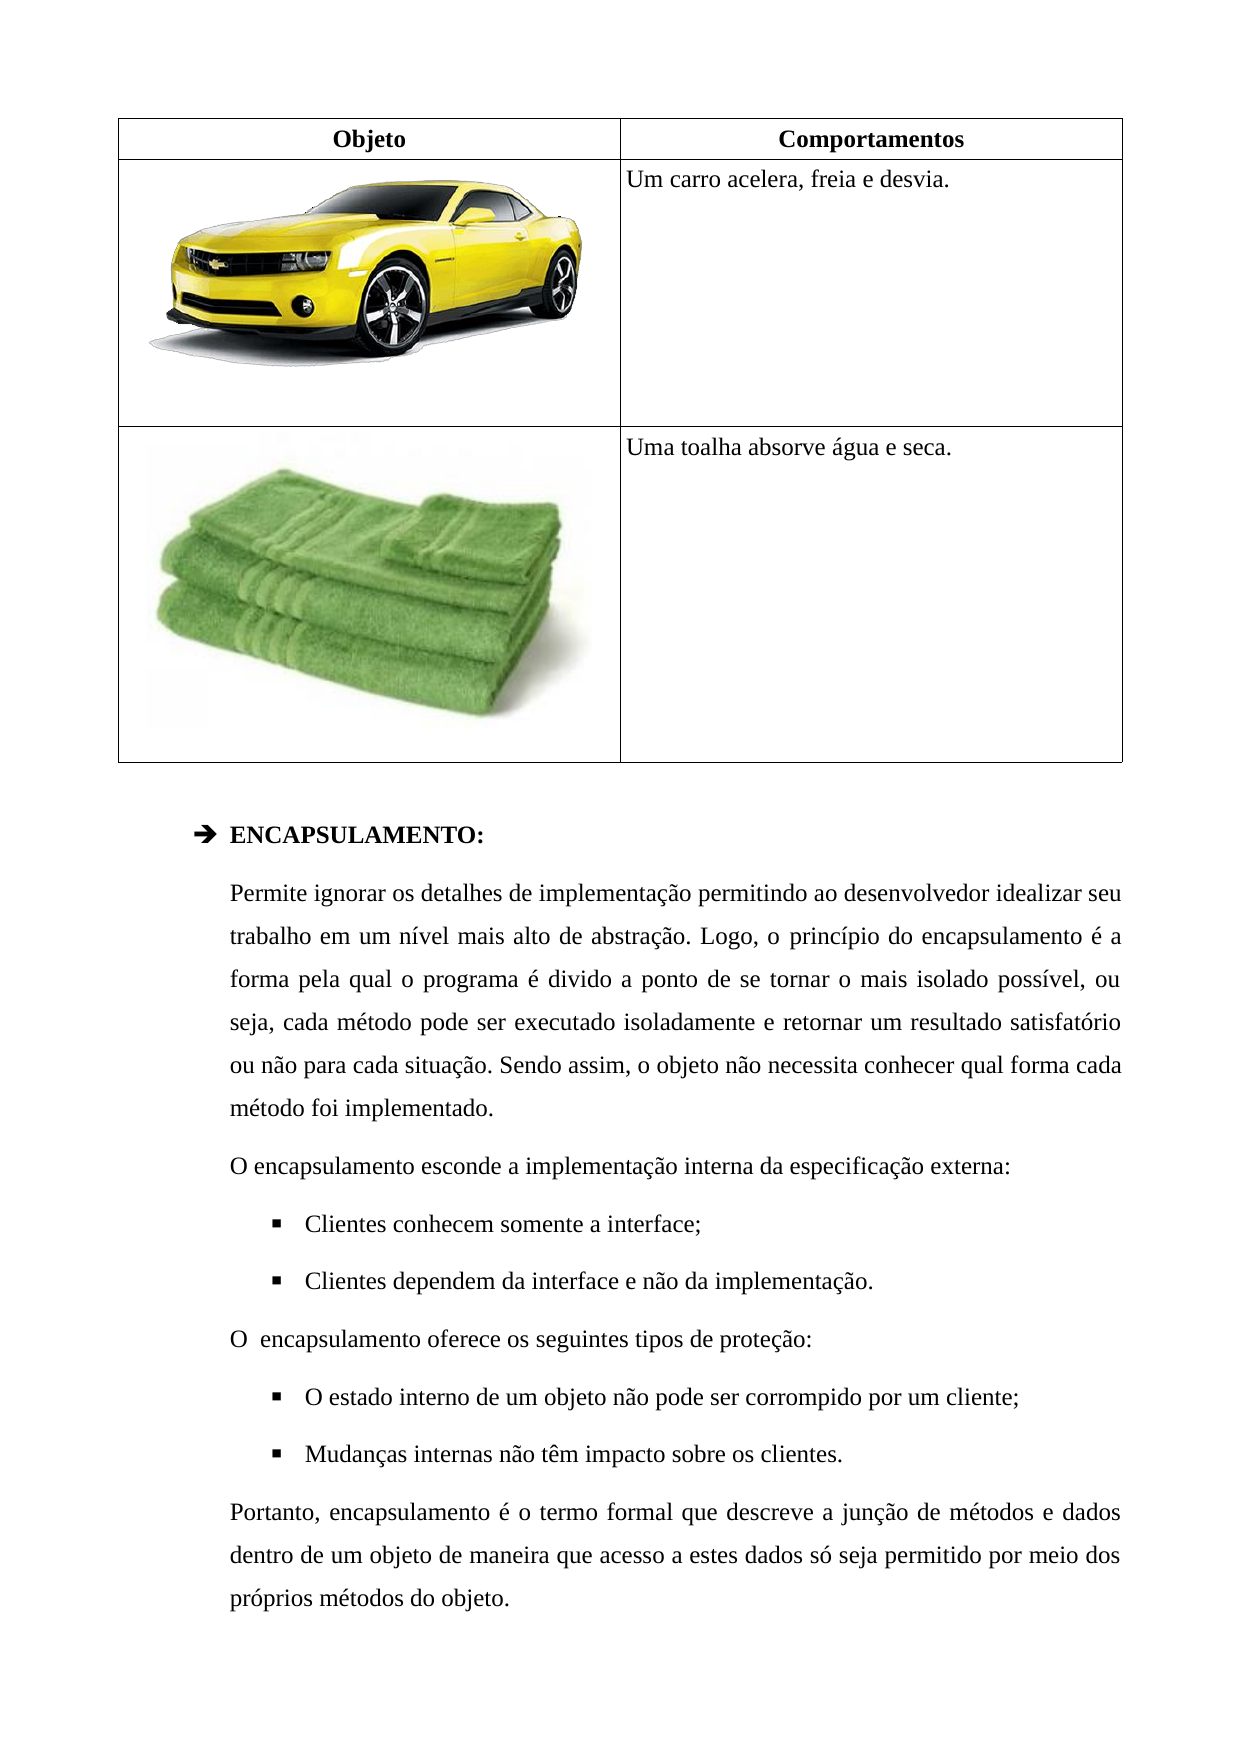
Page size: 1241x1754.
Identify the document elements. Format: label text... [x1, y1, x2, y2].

picture [123, 164, 615, 392]
list Portanto, encapsulamento é o termo formal que descreve a junção de métodos e dados dentro de um objeto de maneira que acesso a estes dados só seja permitido por meio dos próprios métodos do objeto. [192, 1497, 1122, 1612]
table_cell [119, 160, 620, 426]
table_cell [119, 427, 620, 762]
list ENCAPSULAMENTO: [192, 820, 1122, 849]
picture [146, 432, 592, 728]
list Clientes conhecem somente a interface; [267, 1209, 1122, 1237]
table_header Comportamentos [621, 119, 1122, 158]
table_cell Um carro acelera, freia e desvia. [621, 160, 1122, 426]
list O estado interno de um objeto não pode ser corrompido por um cliente; [267, 1382, 1122, 1411]
table_cell Uma toalha absorve água e seca. [621, 427, 1122, 762]
list O encapsulamento oferece os seguintes tipos de proteção: [192, 1324, 1122, 1353]
list Mudanças internas não têm impacto sobre os clientes. [267, 1439, 1122, 1468]
list Clientes dependem da interface e não da implementação. [267, 1266, 1122, 1295]
table_header Objeto [119, 119, 620, 158]
list Permite ignorar os detalhes de implementação permitindo ao desenvolvedor idealizar seu trabalho em um nível mais alto de abstração. Logo, o princípio do encapsulamento é a forma pela qual o programa é divido a ponto de se tornar o mais isolado possível, ou seja, cada método pode ser executado isoladamente e retornar um resultado satisfatório ou não para cada situação. Sendo assim, o objeto não necessita conhecer qual forma cada método foi implementado. [192, 878, 1122, 1122]
list O encapsulamento esconde a implementação interna da especificação externa: [192, 1151, 1122, 1180]
